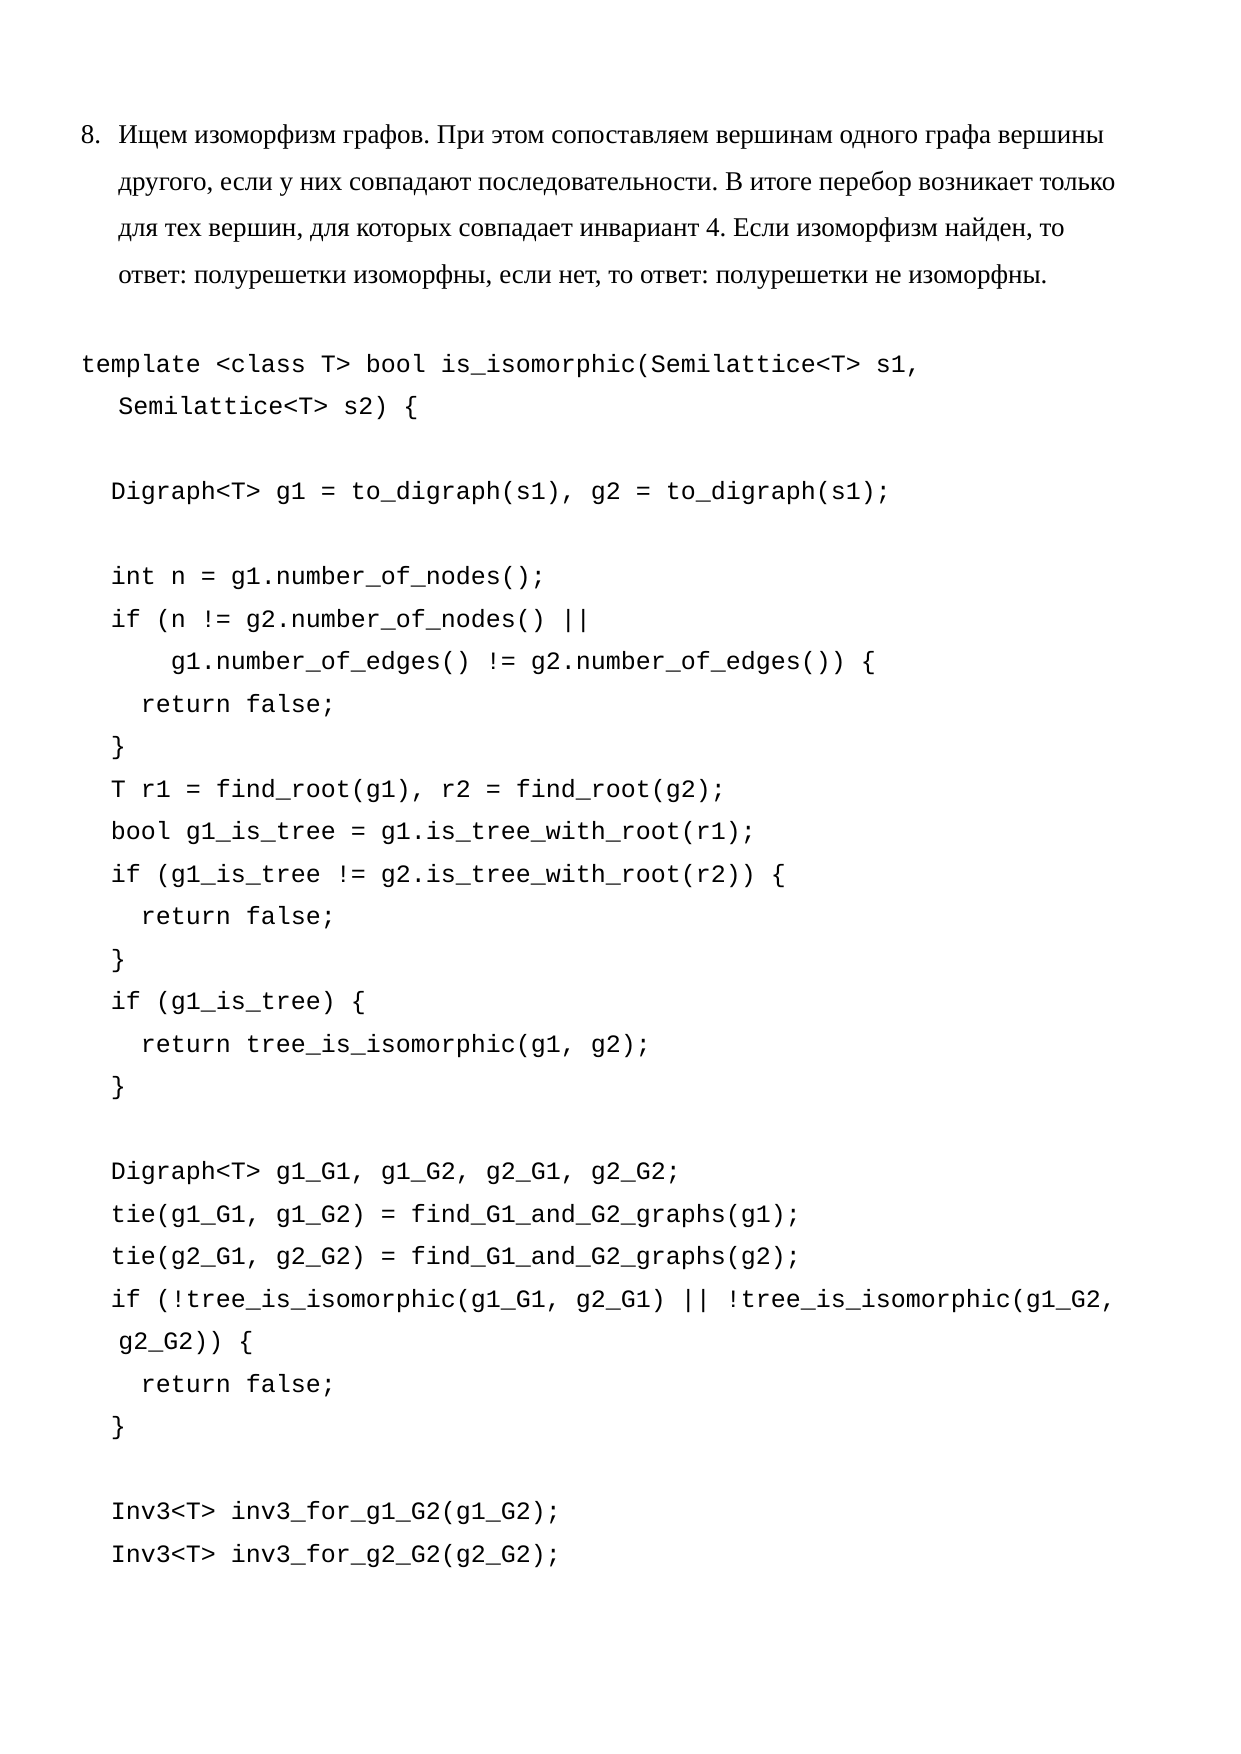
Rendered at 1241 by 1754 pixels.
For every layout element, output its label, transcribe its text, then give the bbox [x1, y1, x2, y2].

list g1.number_of_edges() != g2.number_of_edges()) { [81, 649, 1122, 677]
list if (n != g2.number_of_nodes() || [81, 606, 1122, 635]
list } [81, 946, 1122, 975]
list bool g1_is_tree = g1.is_tree_with_root(r1); [81, 819, 1122, 847]
list T r1 = find_root(g1), r2 = find_root(g2); [81, 776, 1122, 805]
list tie(g1_G1, g1_G2) = find_G1_and_G2_graphs(g1); [81, 1201, 1122, 1230]
list template <class T> bool is_isomorphic(Semilattice<T> s1, Semilattice<T> s2) { [81, 351, 1122, 422]
list Inv3<T> inv3_for_g1_G2(g1_G2); [81, 1499, 1122, 1527]
list Inv3<T> inv3_for_g2_G2(g2_G2); [81, 1541, 1122, 1570]
list return false; [81, 904, 1122, 932]
list } [81, 1414, 1122, 1442]
list int n = g1.number_of_nodes(); [81, 564, 1122, 592]
list if (!tree_is_isomorphic(g1_G1, g2_G1) || !tree_is_isomorphic(g1_G2, g2_G2)) { [81, 1286, 1122, 1357]
list } [81, 734, 1122, 762]
list if (g1_is_tree != g2.is_tree_with_root(r2)) { [81, 861, 1122, 890]
list return false; [81, 1371, 1122, 1400]
list } [81, 1074, 1122, 1102]
list return tree_is_isomorphic(g1, g2); [81, 1031, 1122, 1060]
list Digraph<T> g1 = to_digraph(s1), g2 = to_digraph(s1); [81, 479, 1122, 507]
list Digraph<T> g1_G1, g1_G2, g2_G1, g2_G2; [81, 1159, 1122, 1187]
list Ищем изоморфизм графов. При этом сопоставляем вершинам одного графа вершины другого, если у них совпадают последовательности. В итоге перебор возникает только для тех вершин, для которых совпадает инвариант 4. Если изоморфизм найден, то ответ: полурешетки изоморфны, если нет, то ответ: полурешетки не изоморфны. [81, 118, 1122, 289]
list return false; [81, 691, 1122, 720]
list if (g1_is_tree) { [81, 989, 1122, 1017]
list tie(g2_G1, g2_G2) = find_G1_and_G2_graphs(g2); [81, 1244, 1122, 1272]
